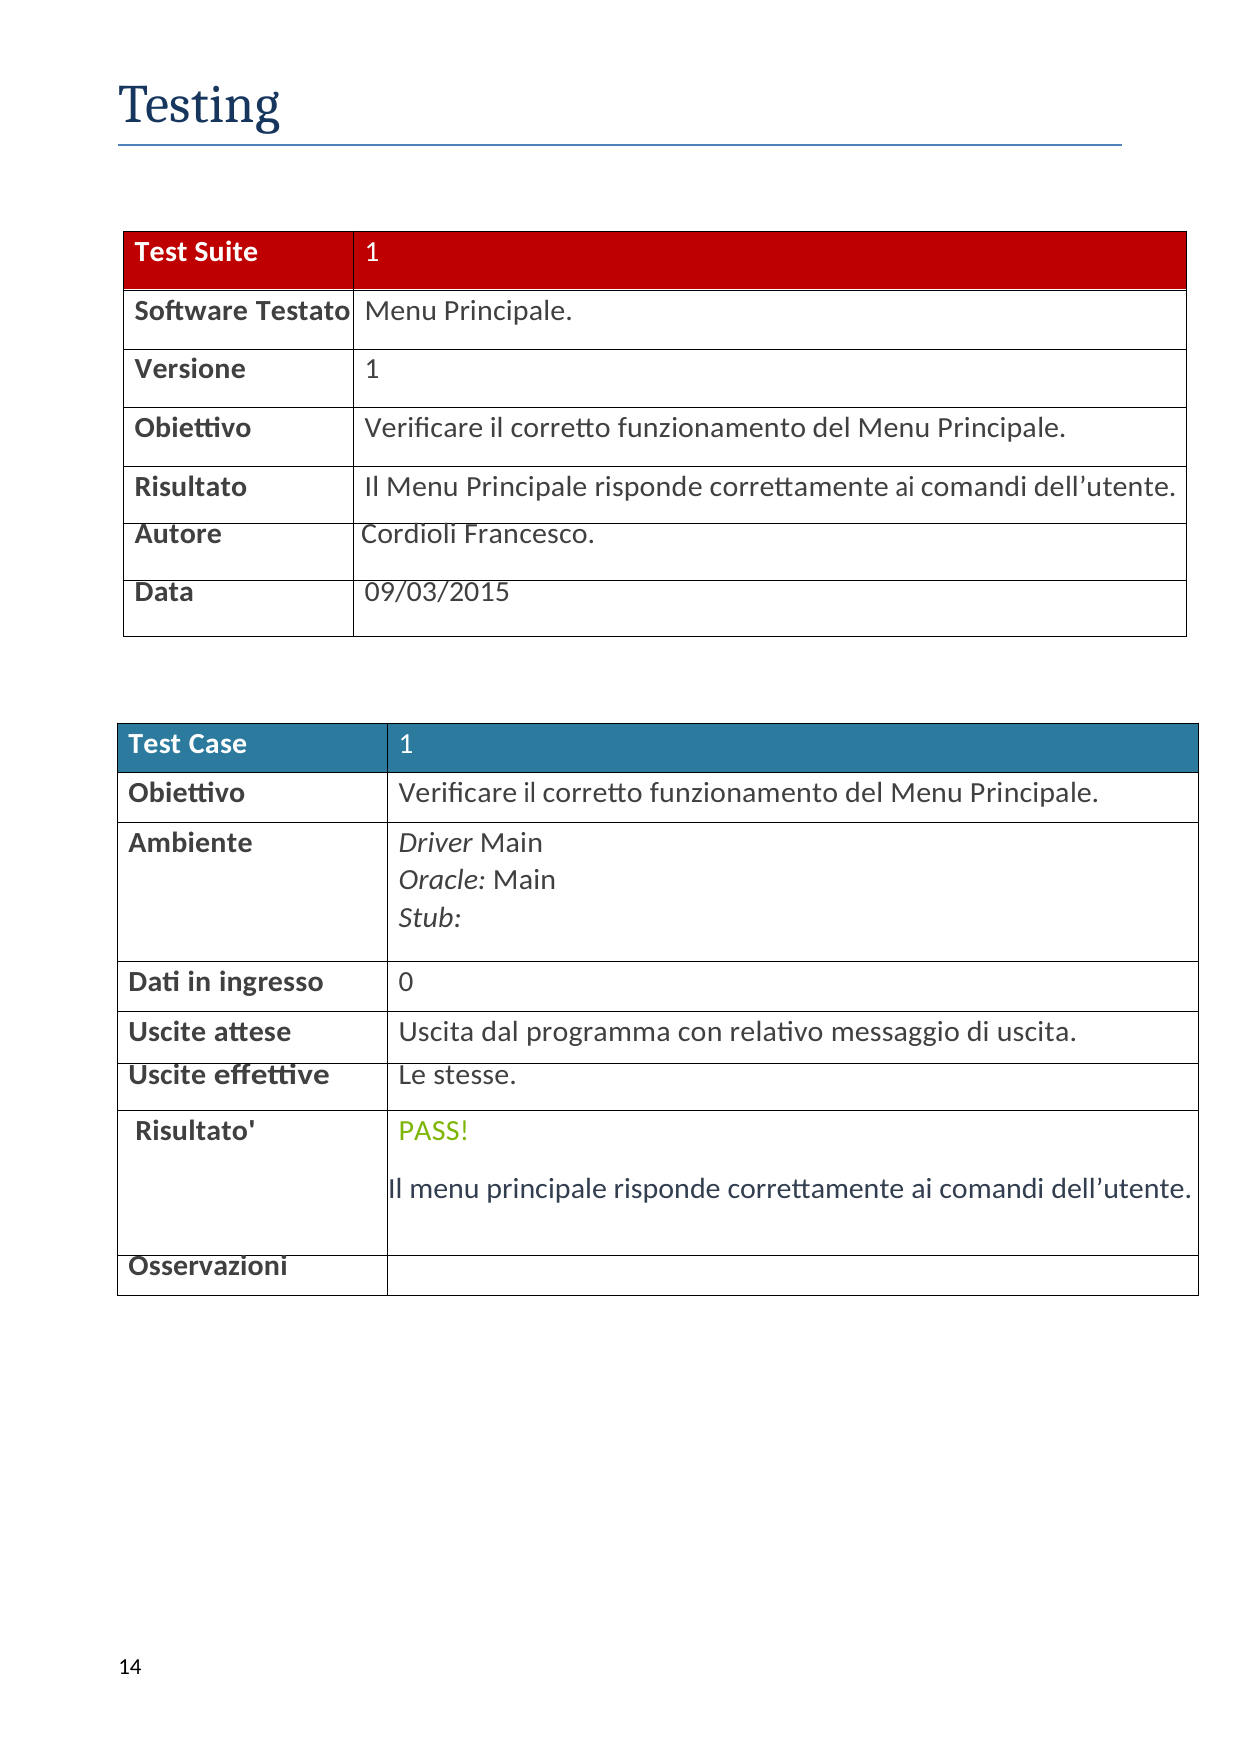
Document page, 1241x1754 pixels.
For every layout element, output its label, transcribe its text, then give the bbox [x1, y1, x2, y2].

table_cell Cordioli Francesco. [354, 524, 1186, 580]
table_cell Il Menu Principale risponde correttamente ai comandi dell’utente. [354, 467, 1186, 523]
table_cell Uscita dal programma con relativo messaggio di uscita. [388, 1012, 1198, 1063]
table_cell Risultato' [118, 1111, 387, 1254]
table_cell Verificare il corretto funzionamento del Menu Principale. [354, 408, 1186, 466]
table_cell Menu Principale. [354, 291, 1186, 348]
title Testing [118, 74, 1122, 144]
table_cell Uscite attese [118, 1012, 387, 1063]
table_header 1 [388, 724, 1198, 772]
table_cell Dati in ingresso [118, 962, 387, 1011]
table_cell Uscite effettive [118, 1064, 387, 1110]
table_cell Software Testato [124, 291, 353, 348]
table_cell [388, 1256, 1198, 1295]
table_cell Ambiente [118, 823, 387, 961]
table_cell PASS! Il menu principale risponde correttamente ai comandi dell’utente. [388, 1111, 1198, 1254]
table_cell 1 [354, 350, 1186, 407]
table_cell 0 [388, 962, 1198, 1011]
table_header Test Case [118, 724, 387, 772]
table_cell Risultato [124, 467, 353, 523]
table_cell Obiettivo [118, 773, 387, 822]
table_cell Obiettivo [124, 408, 353, 466]
table_cell 09/03/2015 [354, 581, 1186, 636]
table_header 1 [354, 232, 1186, 289]
table_cell Le stesse. [388, 1064, 1198, 1110]
table_cell Versione [124, 350, 353, 407]
table_header Test Suite [124, 232, 353, 289]
table_cell Autore [124, 524, 353, 580]
table_cell Osservazioni [118, 1256, 387, 1295]
table_cell Driver Main Oracle: Main Stub: [388, 823, 1198, 961]
table_cell Data [124, 581, 353, 636]
table_cell Verificare il corretto funzionamento del Menu Principale. [388, 773, 1198, 822]
